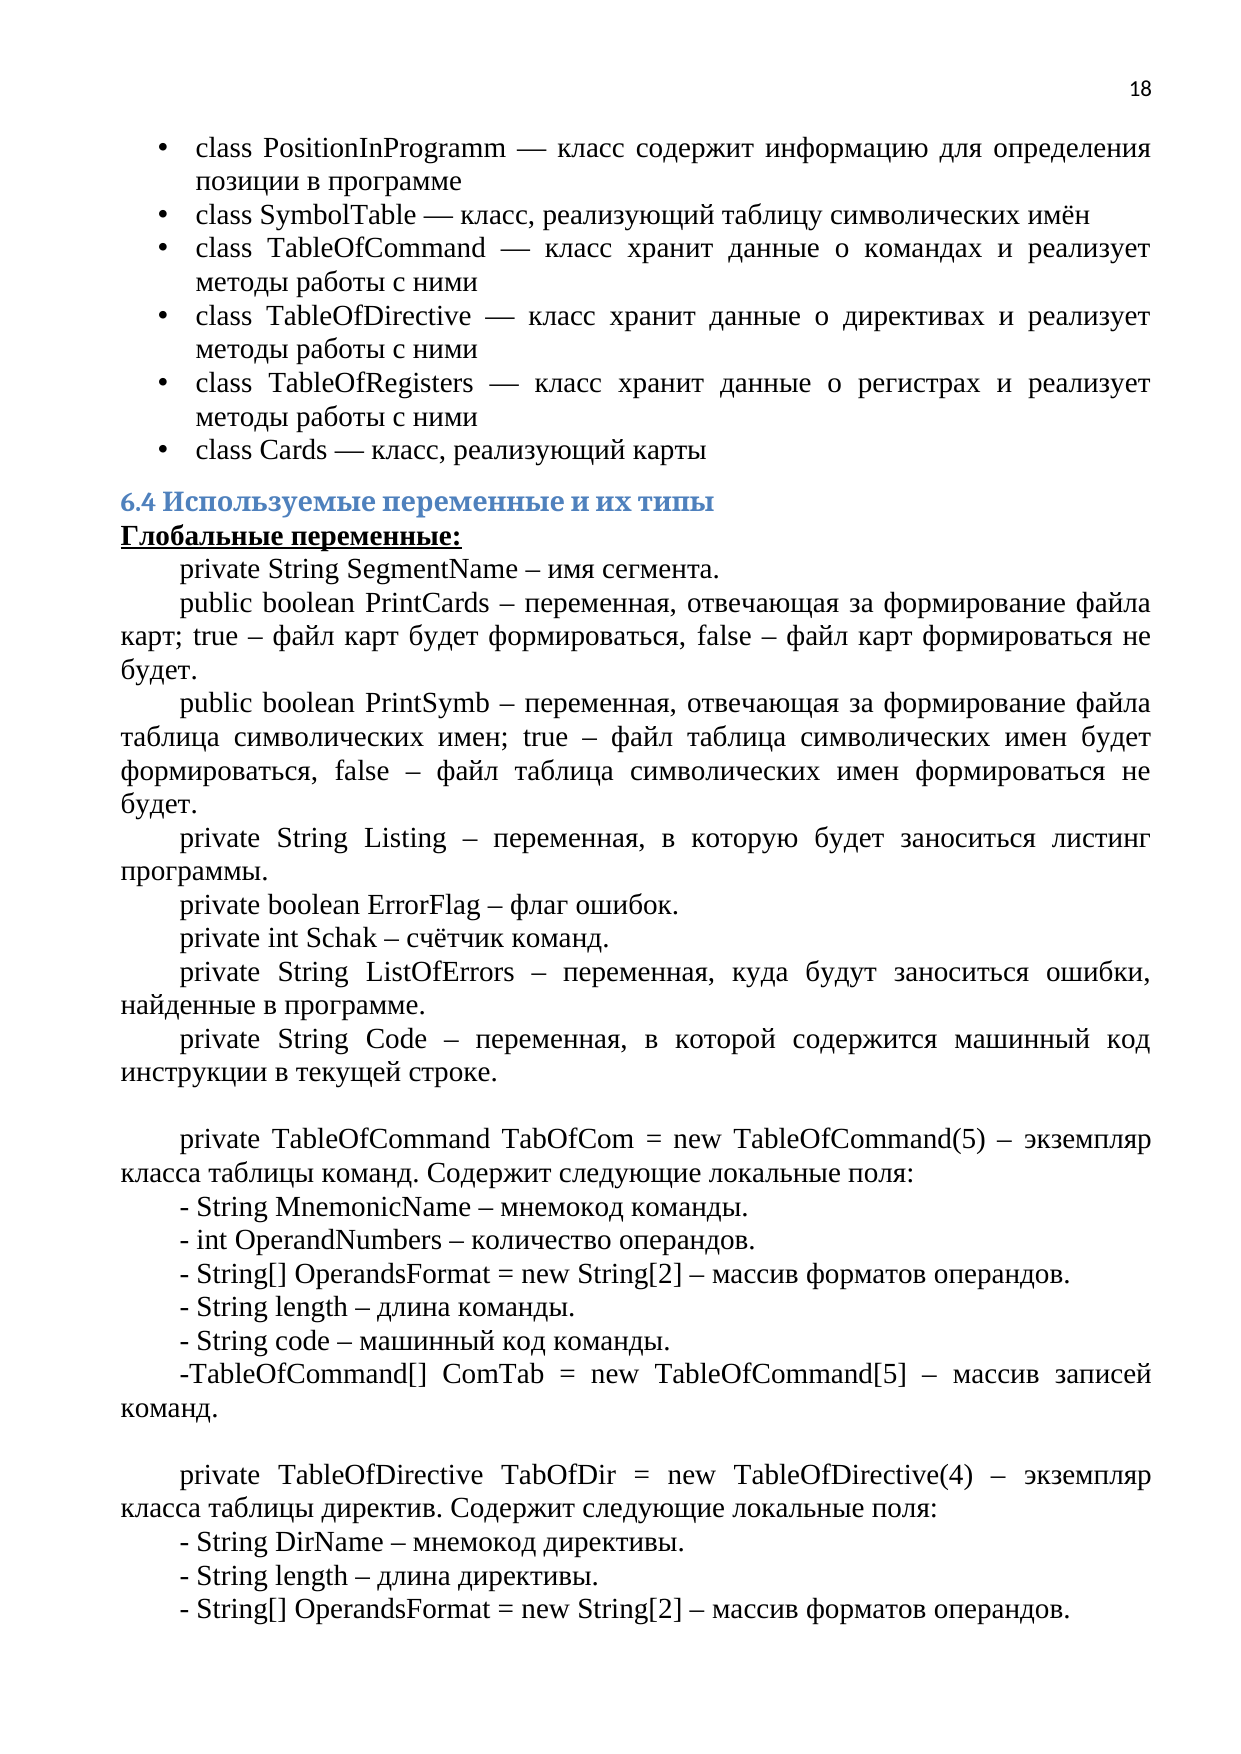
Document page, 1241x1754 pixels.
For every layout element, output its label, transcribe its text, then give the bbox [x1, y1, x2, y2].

text private String SegmentName – имя сегмента. [120, 551, 1152, 585]
list class TableOfDirective — класс хранит данные о директивах и реализует методы работы с ними [158, 298, 1152, 365]
list class SymbolTable — класс, реализующий таблицу символических имён [158, 197, 1152, 231]
text - String length – длина команды. [120, 1289, 1152, 1323]
text - String[] OperandsFormat = new String[2] – массив форматов операндов. [120, 1591, 1152, 1625]
subtitle 6.4 Используемые переменные и их типы [120, 487, 1152, 518]
text - String code – машинный код команды. [120, 1323, 1152, 1356]
text private TableOfCommand TabOfCom = new TableOfCommand(5) – экземпляр класса таблицы команд. Содержит следующие локальные поля: [120, 1122, 1152, 1189]
text - String DirName – мнемокод директивы. [120, 1524, 1152, 1558]
text public boolean PrintCards – переменная, отвечающая за формирование файла карт; true – файл карт будет формироваться, false – файл карт формироваться не будет. [120, 585, 1152, 686]
text private String ListOfErrors – переменная, куда будут заноситься ошибки, найденные в программе. [120, 954, 1152, 1021]
text - String MnemonicName – мнемокод команды. [120, 1189, 1152, 1222]
text public boolean PrintSymb – переменная, отвечающая за формирование файла таблица символических имен; true – файл таблица символических имен будет формироваться, false – файл таблица символических имен формироваться не будет. [120, 686, 1152, 820]
text private int Schak – счётчик команд. [120, 920, 1152, 954]
list class TableOfRegisters — класс хранит данные о регистрах и реализует методы работы с ними [158, 365, 1152, 432]
list class Cards — класс, реализующий карты [158, 432, 1152, 466]
text - int OperandNumbers – количество операндов. [120, 1222, 1152, 1256]
text private boolean ErrorFlag – флаг ошибок. [120, 887, 1152, 920]
text private String Code – переменная, в которой содержится машинный код инструкции в текущей строке. [120, 1021, 1152, 1088]
text Глобальные переменные: [120, 518, 1152, 551]
list class PositionInProgramm — класс содержит информацию для определения позиции в программе [158, 130, 1152, 197]
list class TableOfCommand — класс хранит данные о командах и реализует методы работы с ними [158, 231, 1152, 298]
text - String[] OperandsFormat = new String[2] – массив форматов операндов. [120, 1256, 1152, 1289]
text private String Listing – переменная, в которую будет заноситься листинг программы. [120, 820, 1152, 887]
text - String length – длина директивы. [120, 1558, 1152, 1591]
text private TableOfDirective TabOfDir = new TableOfDirective(4) – экземпляр класса таблицы директив. Содержит следующие локальные поля: [120, 1457, 1152, 1524]
text -TableOfCommand[] ComTab = new TableOfCommand[5] – массив записей команд. [120, 1356, 1152, 1423]
